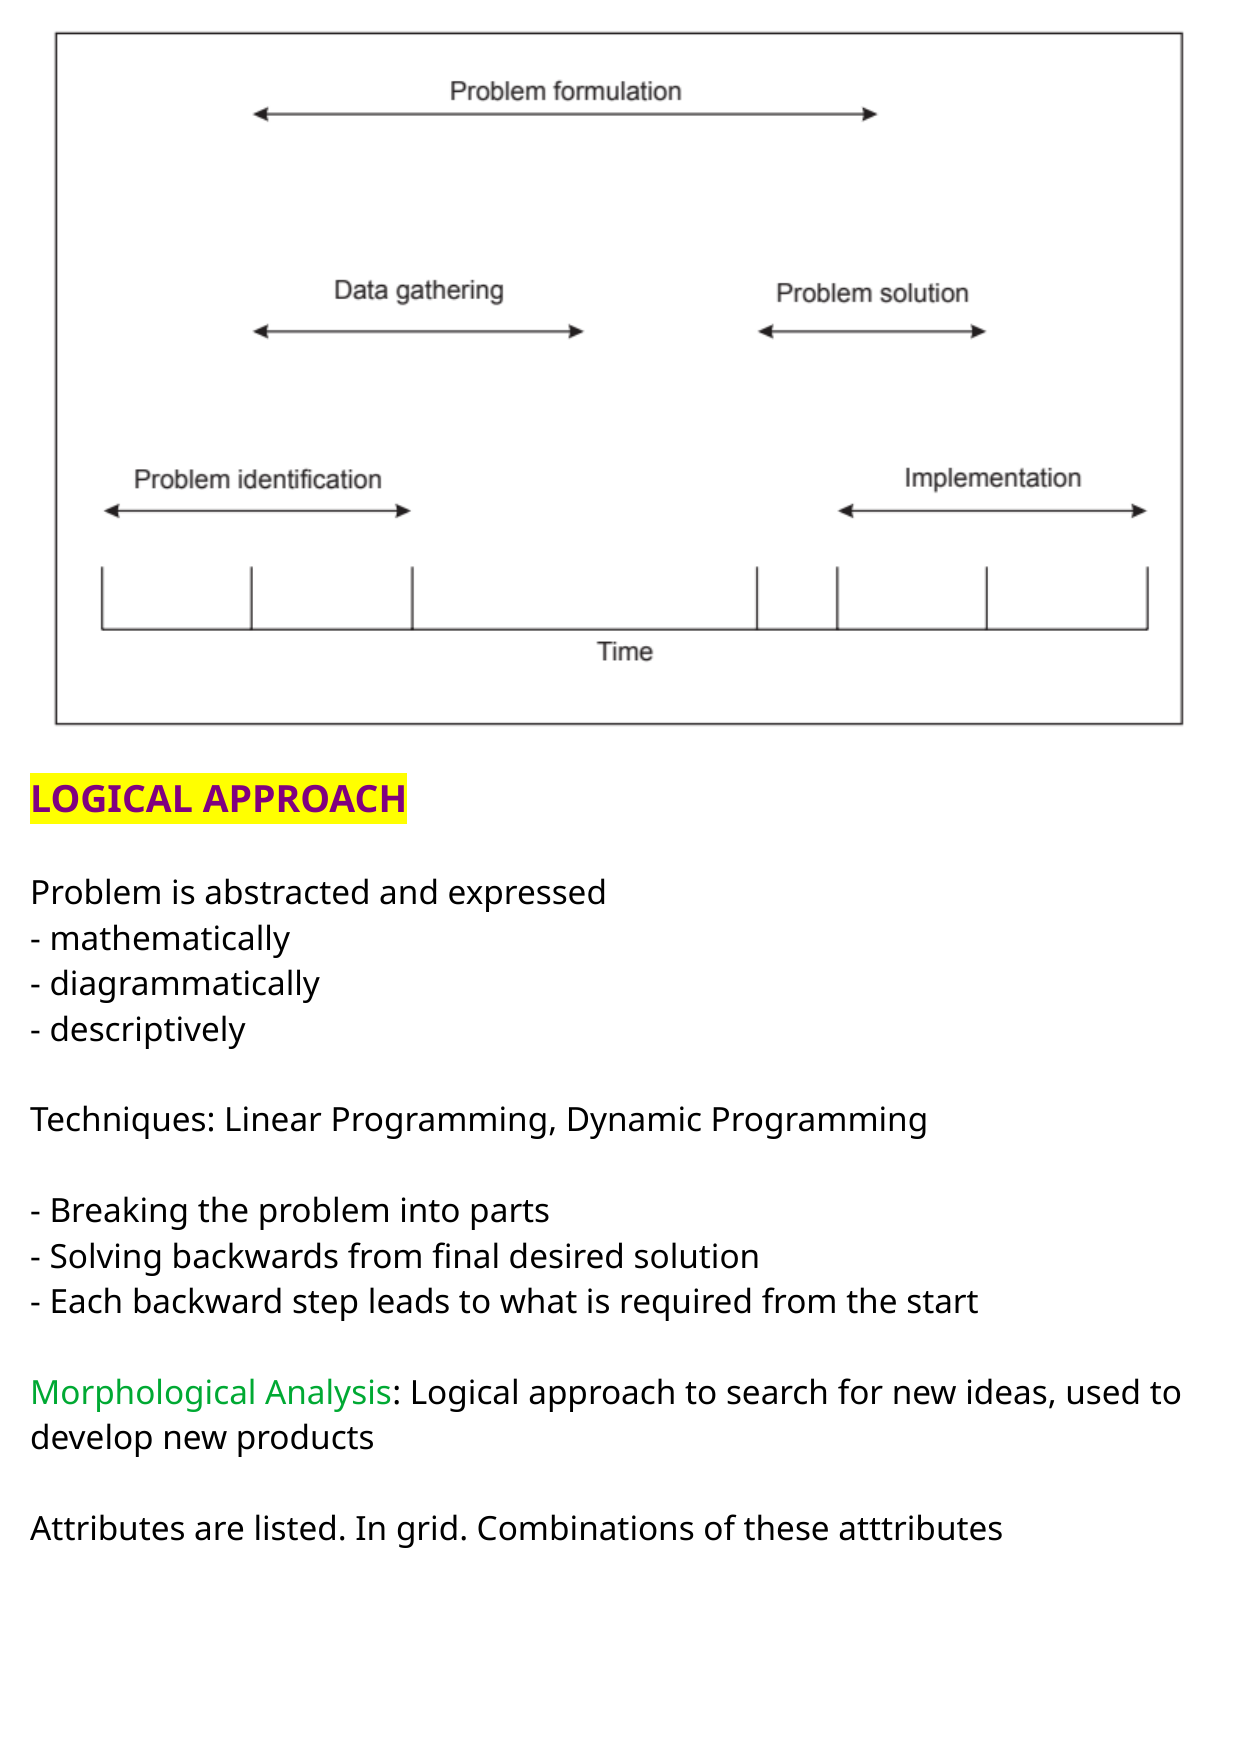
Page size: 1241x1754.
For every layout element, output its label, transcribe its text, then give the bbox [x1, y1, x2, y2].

subtitle Morphological Analysis: Logical approach to search for new ideas, used to develop new products [30, 1369, 1211, 1459]
subtitle Attributes are listed. In grid. Combinations of these atttributes [30, 1505, 1211, 1550]
subtitle Problem is abstracted and expressed [30, 869, 1211, 914]
subtitle - Breaking the problem into parts [30, 1187, 1211, 1232]
subtitle - descriptively [30, 1005, 1211, 1051]
subtitle - mathematically [30, 914, 1211, 960]
subtitle LOGICAL APPROACH [30, 773, 1211, 824]
picture [45, 22, 1196, 728]
subtitle Techniques: Linear Programming, Dynamic Programming [30, 1096, 1211, 1142]
subtitle - Solving backwards from final desired solution [30, 1232, 1211, 1278]
subtitle - Each backward step leads to what is required from the start [30, 1278, 1211, 1323]
subtitle - diagrammatically [30, 960, 1211, 1005]
